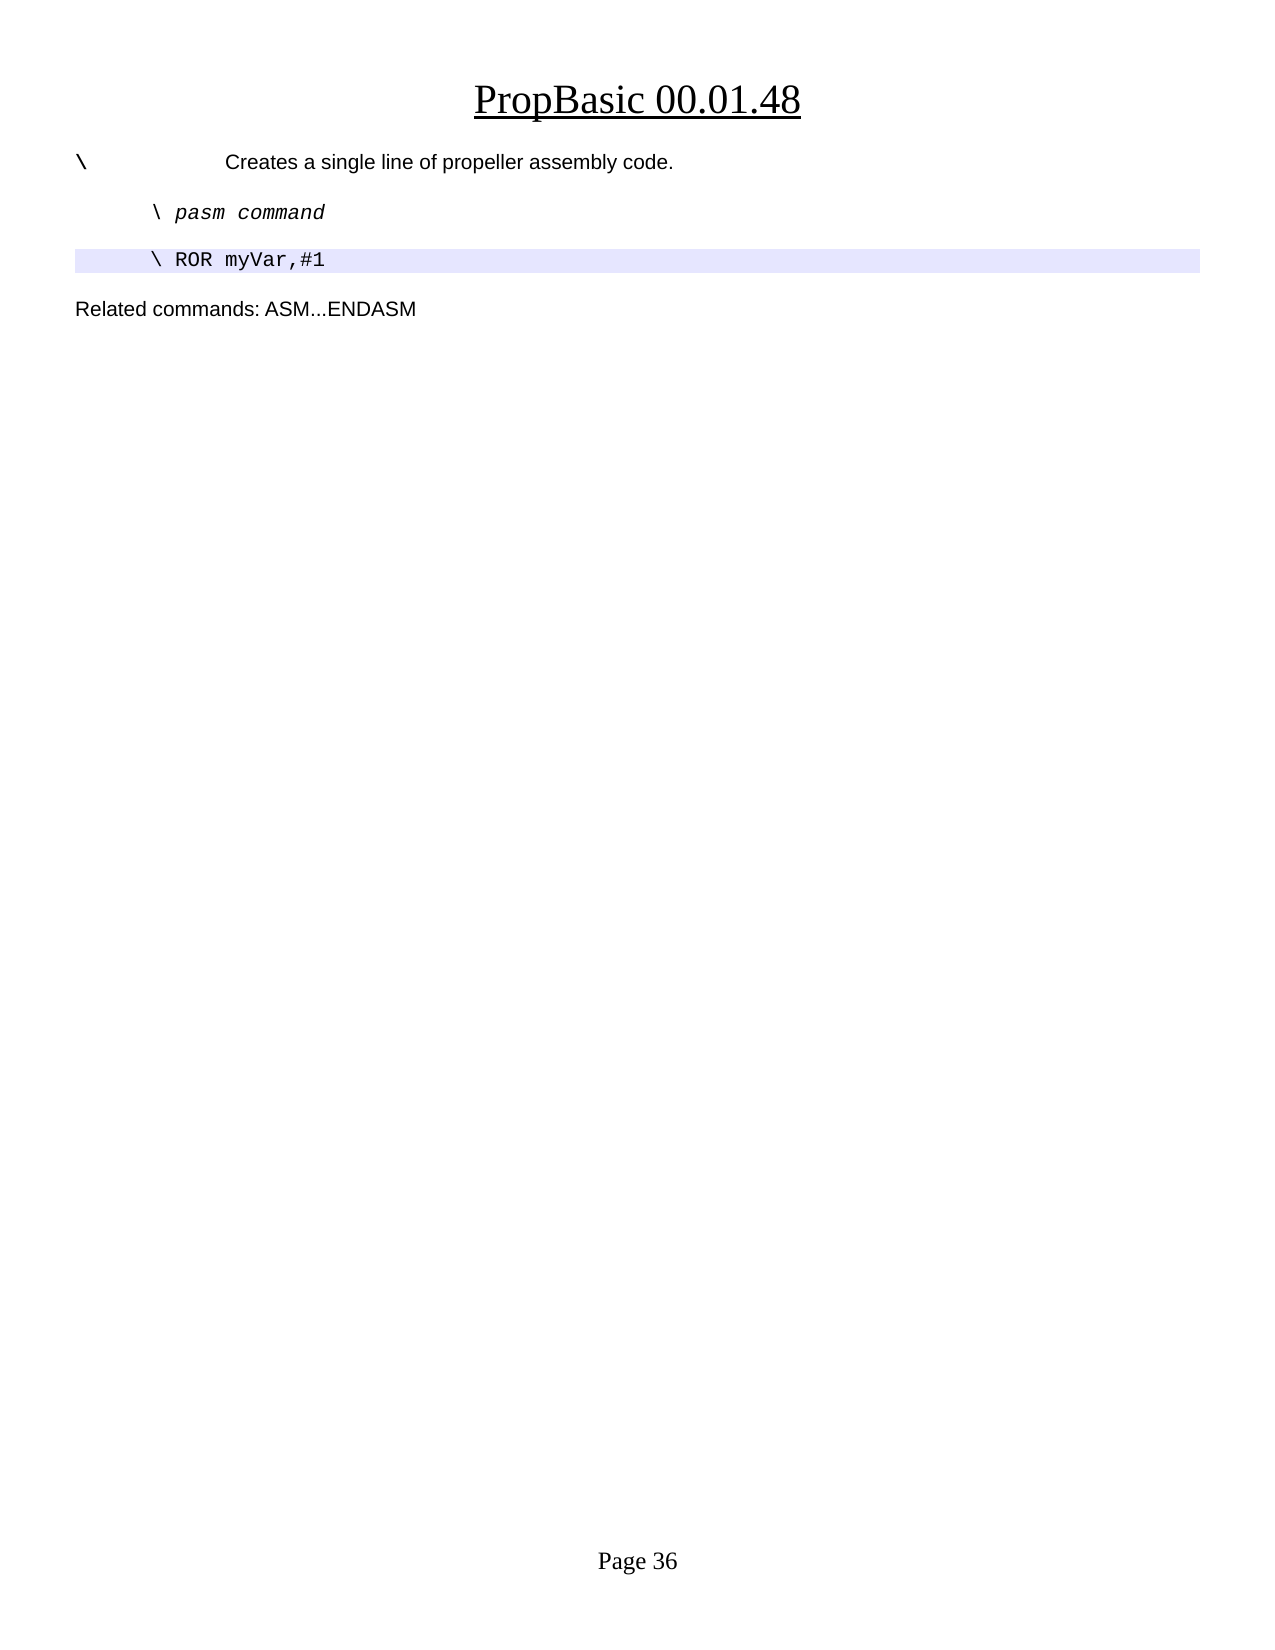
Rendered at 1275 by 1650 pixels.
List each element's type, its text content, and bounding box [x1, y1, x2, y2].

text \ pasm command [75, 200, 1200, 226]
text \ ROR myVar,#1 [75, 249, 1200, 273]
text \ Creates a single line of propeller assembly code. [75, 150, 1200, 176]
text Related commands: ASM...ENDASM [75, 297, 1200, 321]
